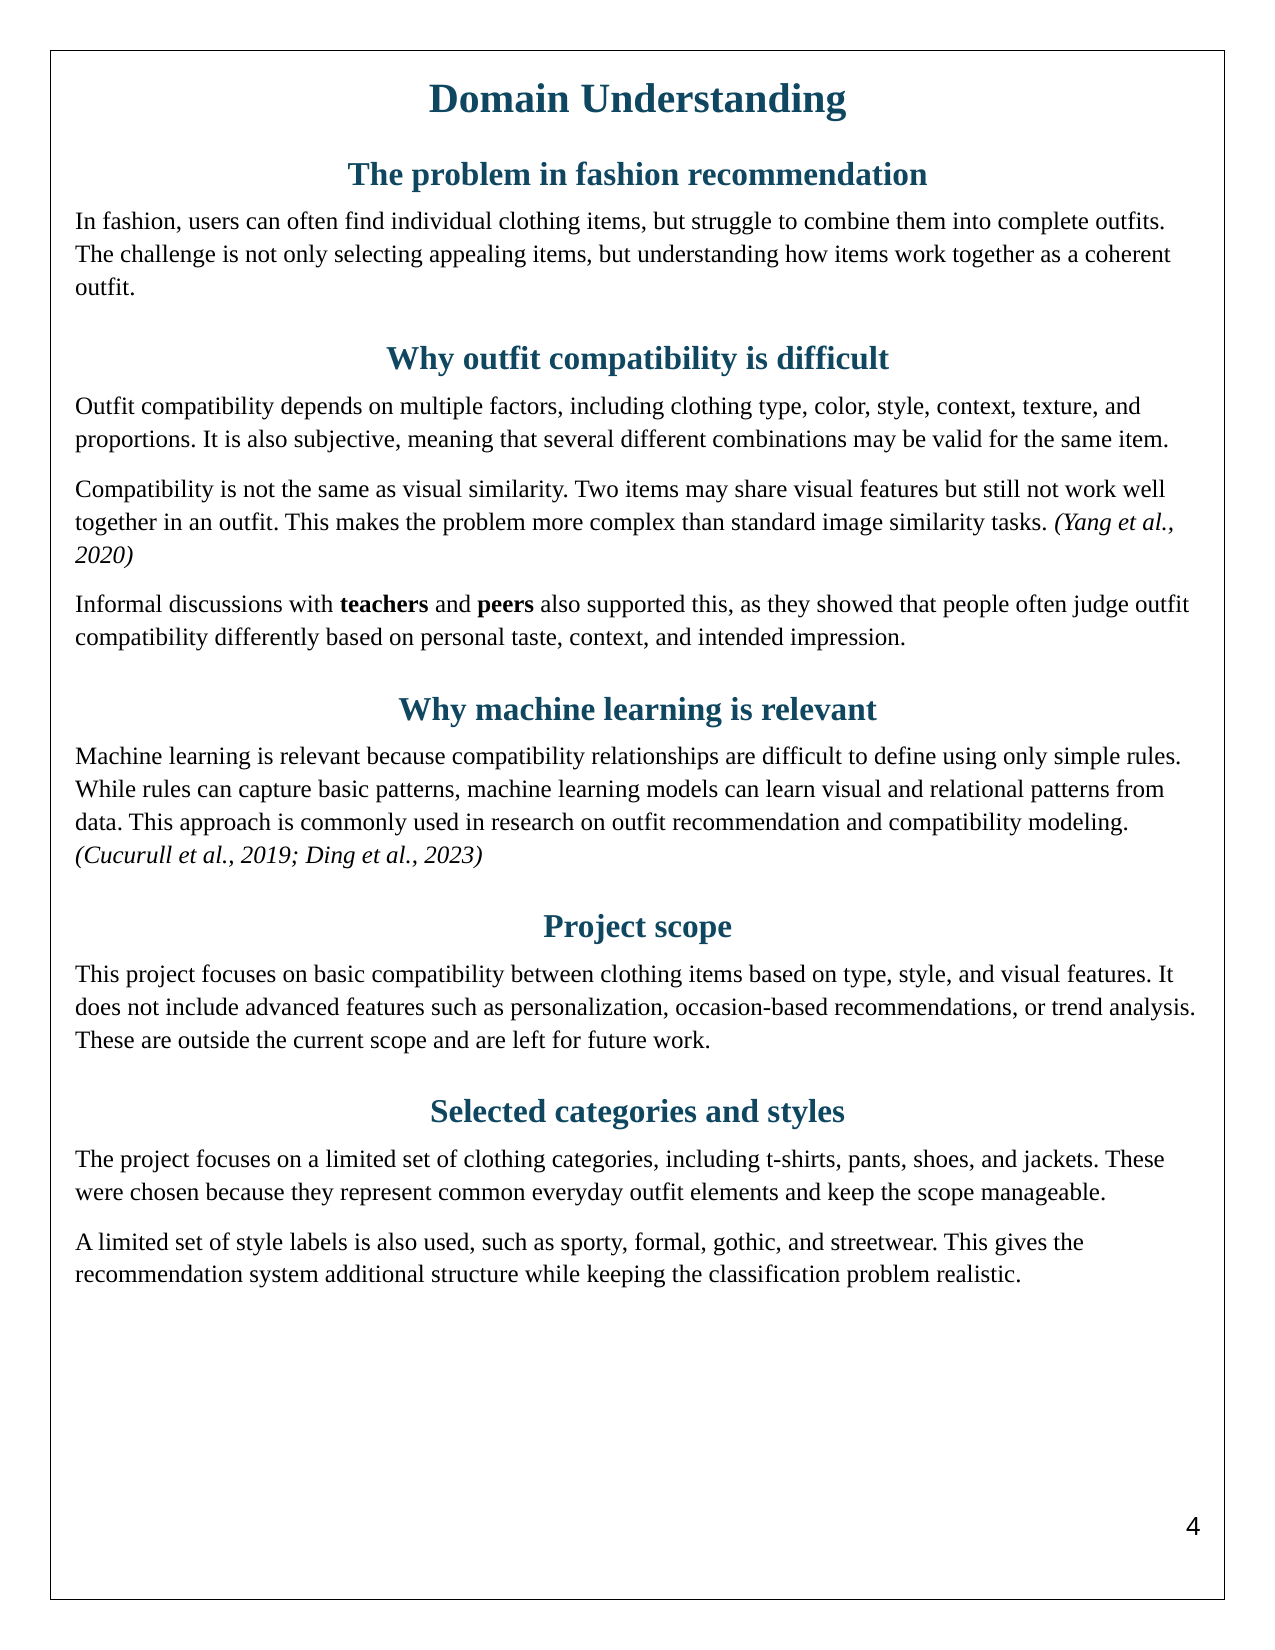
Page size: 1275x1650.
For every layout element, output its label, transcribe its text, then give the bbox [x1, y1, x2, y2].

text This project focuses on basic compatibility between clothing items based on type, style, and visual features. It does not include advanced features such as personalization, occasion-based recommendations, or trend analysis. These are outside the current scope and are left for future work. [75, 959, 1200, 1054]
subtitle Why machine learning is relevant [75, 689, 1200, 727]
text A limited set of style labels is also used, such as sporty, formal, gothic, and streetwear. This gives the recommendation system additional structure while keeping the classification problem realistic. [75, 1227, 1200, 1288]
text Compatibility is not the same as visual similarity. Two items may share visual features but still not work well together in an outfit. This makes the problem more complex than standard image similarity tasks. (Yang et al., 2020) [75, 474, 1200, 568]
subtitle Project scope [75, 907, 1200, 945]
text Machine learning is relevant because compatibility relationships are difficult to define using only simple rules. While rules can capture basic patterns, machine learning models can learn visual and relational patterns from data. This approach is commonly used in research on outfit recommendation and compatibility modeling. (Cucurull et al., 2019; Ding et al., 2023) [75, 741, 1200, 869]
text Outfit compatibility depends on multiple factors, including clothing type, color, style, context, texture, and proportions. It is also subjective, meaning that several different combinations may be valid for the same item. [75, 391, 1200, 453]
text Informal discussions with teachers and peers also supported this, as they showed that people often judge outfit compatibility differently based on personal taste, context, and intended impression. [75, 589, 1200, 651]
subtitle Selected categories and styles [75, 1091, 1200, 1130]
subtitle The problem in fashion recommendation [75, 154, 1200, 192]
text In fashion, users can often find individual clothing items, but struggle to combine them into complete outfits. The challenge is not only selecting appealing items, but understanding how items work together as a coherent outfit. [75, 206, 1200, 301]
text The project focuses on a limited set of clothing categories, including t-shirts, pants, shoes, and jackets. These were chosen because they represent common everyday outfit elements and keep the scope manageable. [75, 1144, 1200, 1206]
subtitle Domain Understanding [75, 74, 1200, 122]
subtitle Why outfit compatibility is difficult [75, 339, 1200, 377]
